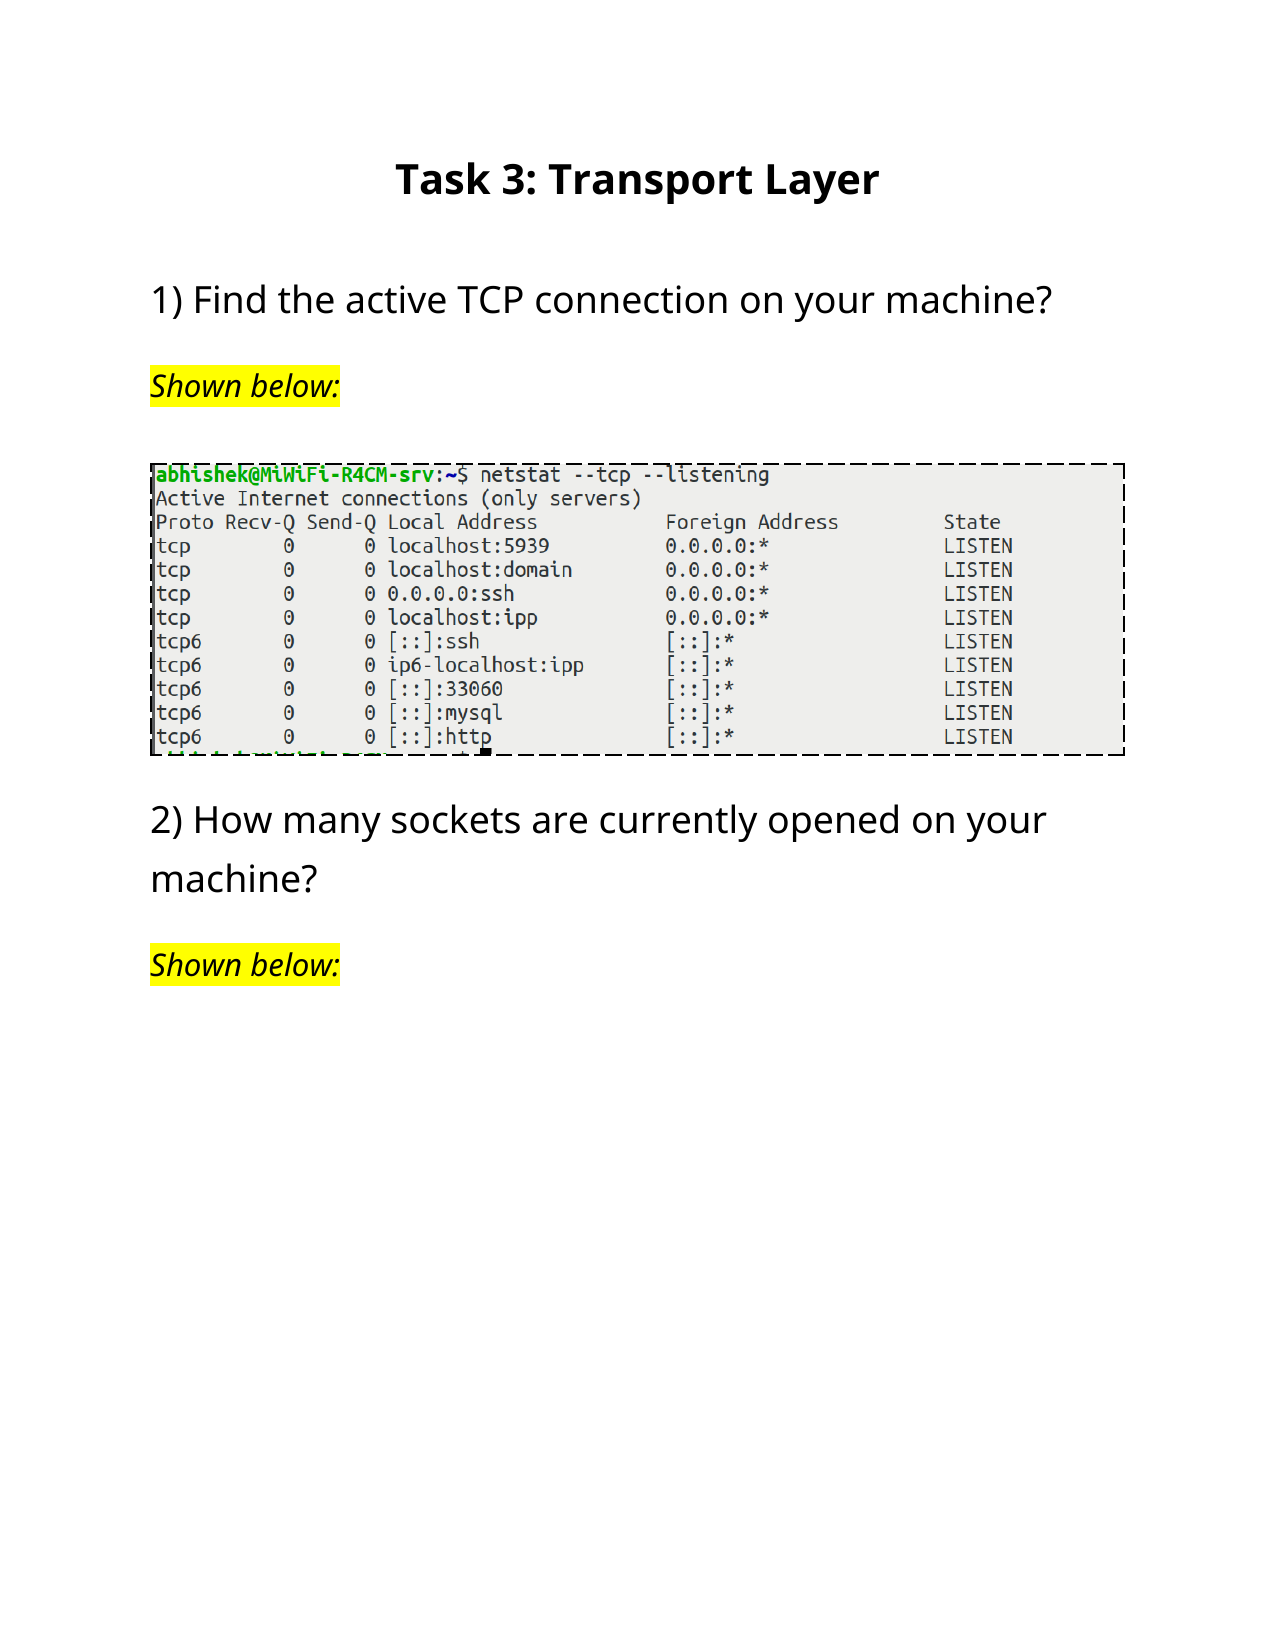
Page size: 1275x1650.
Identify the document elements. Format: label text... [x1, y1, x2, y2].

picture [152, 464, 1123, 754]
text 1) Find the active TCP connection on your machine? [150, 273, 1125, 324]
text Shown below: [150, 943, 1125, 986]
text 2) How many sockets are currently opened on your machine? [150, 793, 1125, 903]
text Task 3: Transport Layer [150, 150, 1125, 207]
text Shown below: [150, 364, 1125, 407]
